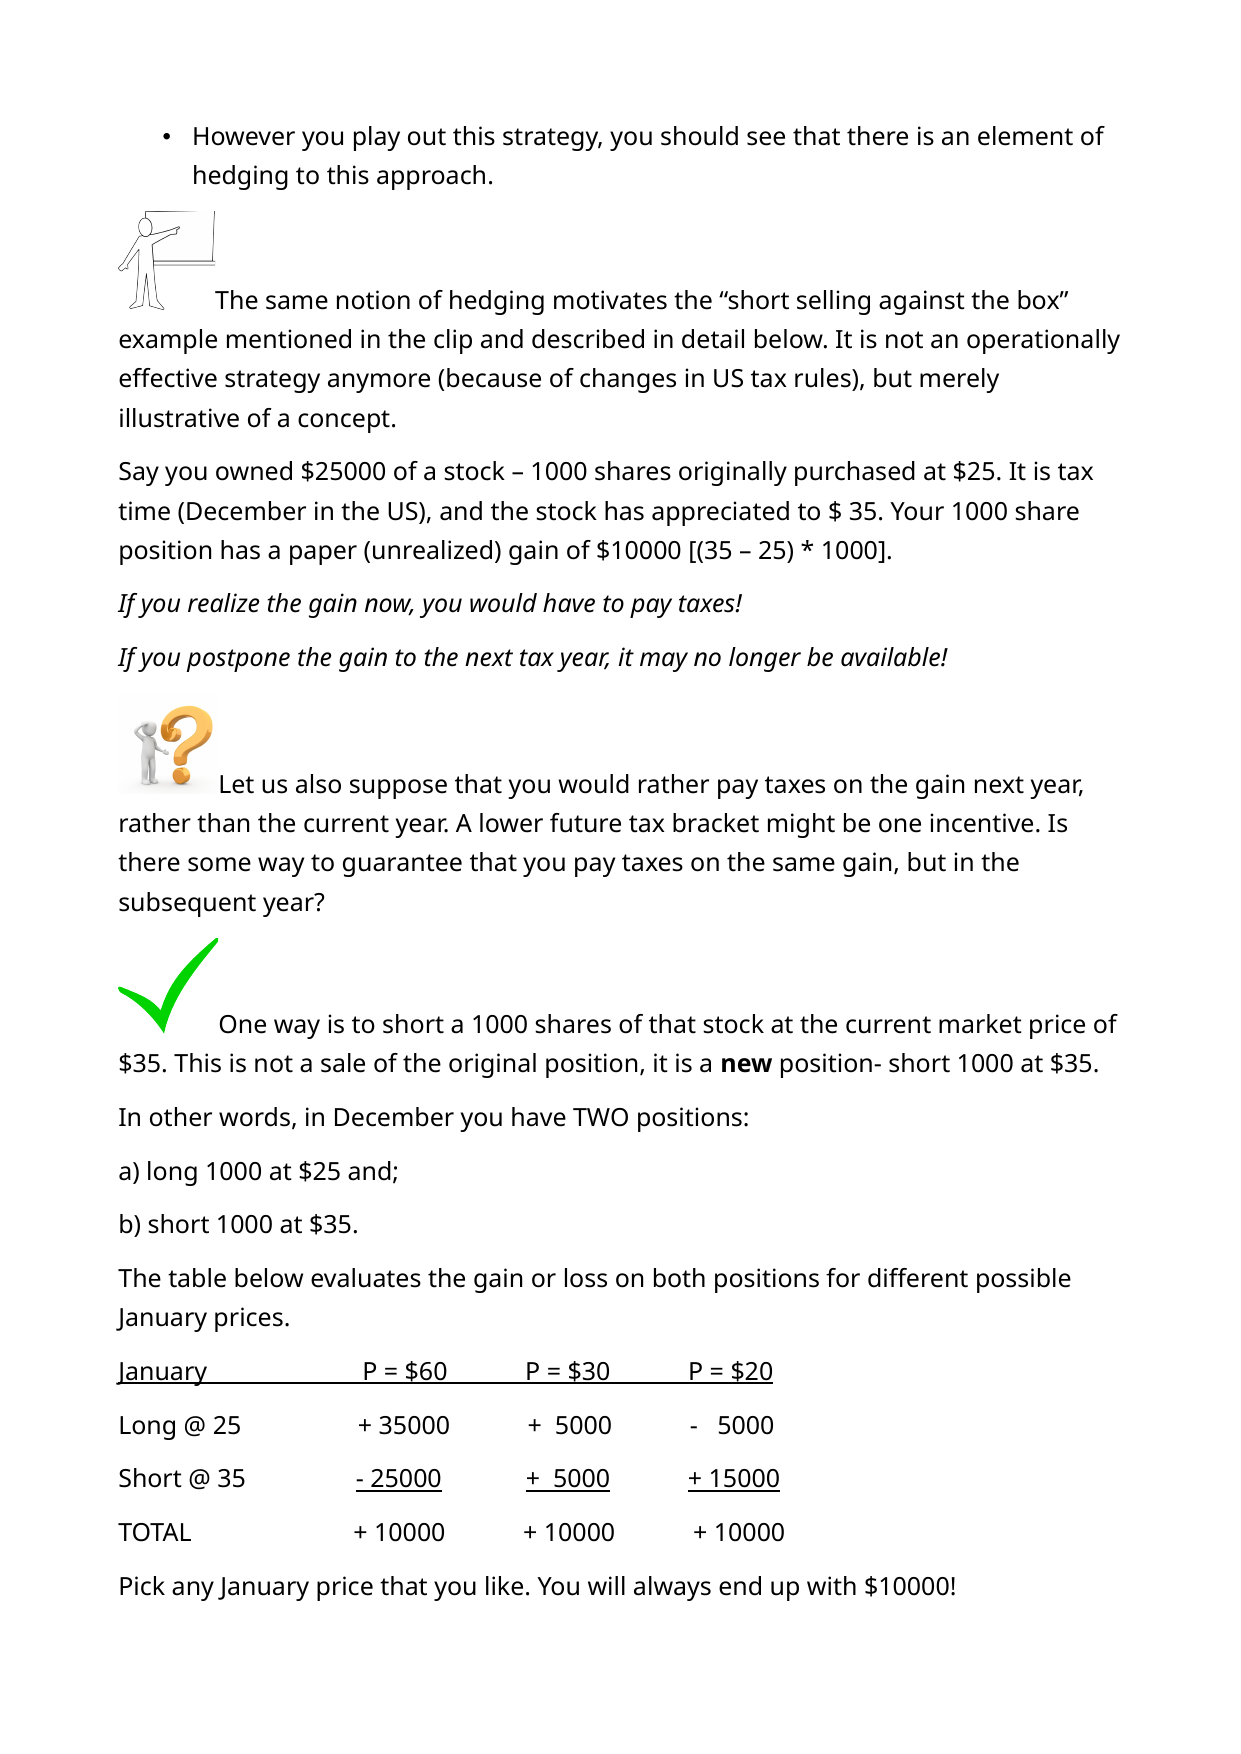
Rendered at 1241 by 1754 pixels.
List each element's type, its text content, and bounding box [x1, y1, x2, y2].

text a) long 1000 at $25 and; [118, 1153, 1122, 1187]
text Long @ 25 + 35000 + 5000 - 5000 [118, 1407, 1122, 1441]
list However you play out this strategy, you should see that there is an element of hedging to this approach. [162, 118, 1122, 191]
text TOTAL + 10000 + 10000 + 10000 [118, 1515, 1122, 1549]
text If you realize the gain now, you would have to pay taxes! [118, 586, 1122, 620]
text January P = $60 P = $30 P = $20 [118, 1354, 1122, 1388]
text Say you owned $25000 of a stock – 1000 shares originally purchased at $25. It is tax time (December in the US), and the stock has appreciated to $ 35. Your 1000 share position has a paper (unrealized) gain of $10000 [(35 – 25) * 1000]. [118, 454, 1122, 566]
text The same notion of hedging motivates the “short selling against the box” example mentioned in the clip and described in detail below. It is not an operationally effective strategy anymore (because of changes in US tax rules), but merely illustrative of a concept. [118, 211, 1122, 434]
text Short @ 35 - 25000 + 5000 + 15000 [118, 1461, 1122, 1495]
text The table below evaluates the gain or loss on both positions for different possible January prices. [118, 1261, 1122, 1334]
picture [118, 938, 219, 1034]
text One way is to short a 1000 shares of that stock at the current market price of $35. This is not a sale of the original position, it is a new position- short 1000 at $35. [118, 938, 1122, 1080]
text If you postpone the gain to the next tax year, it may no longer be available! [118, 640, 1122, 674]
text b) short 1000 at $35. [118, 1207, 1122, 1241]
text In other words, in December you have TWO positions: [118, 1099, 1122, 1133]
text Let us also suppose that you would rather pay taxes on the gain next year, rather than the current year. A lower future tax bracket might be one incentive. Is there some way to guarantee that you pay taxes on the same gain, but in the subsequent year? [118, 693, 1122, 918]
picture [118, 211, 216, 310]
picture [118, 693, 219, 794]
text Pick any January price that you like. You will always end up with $10000! [118, 1569, 1122, 1603]
